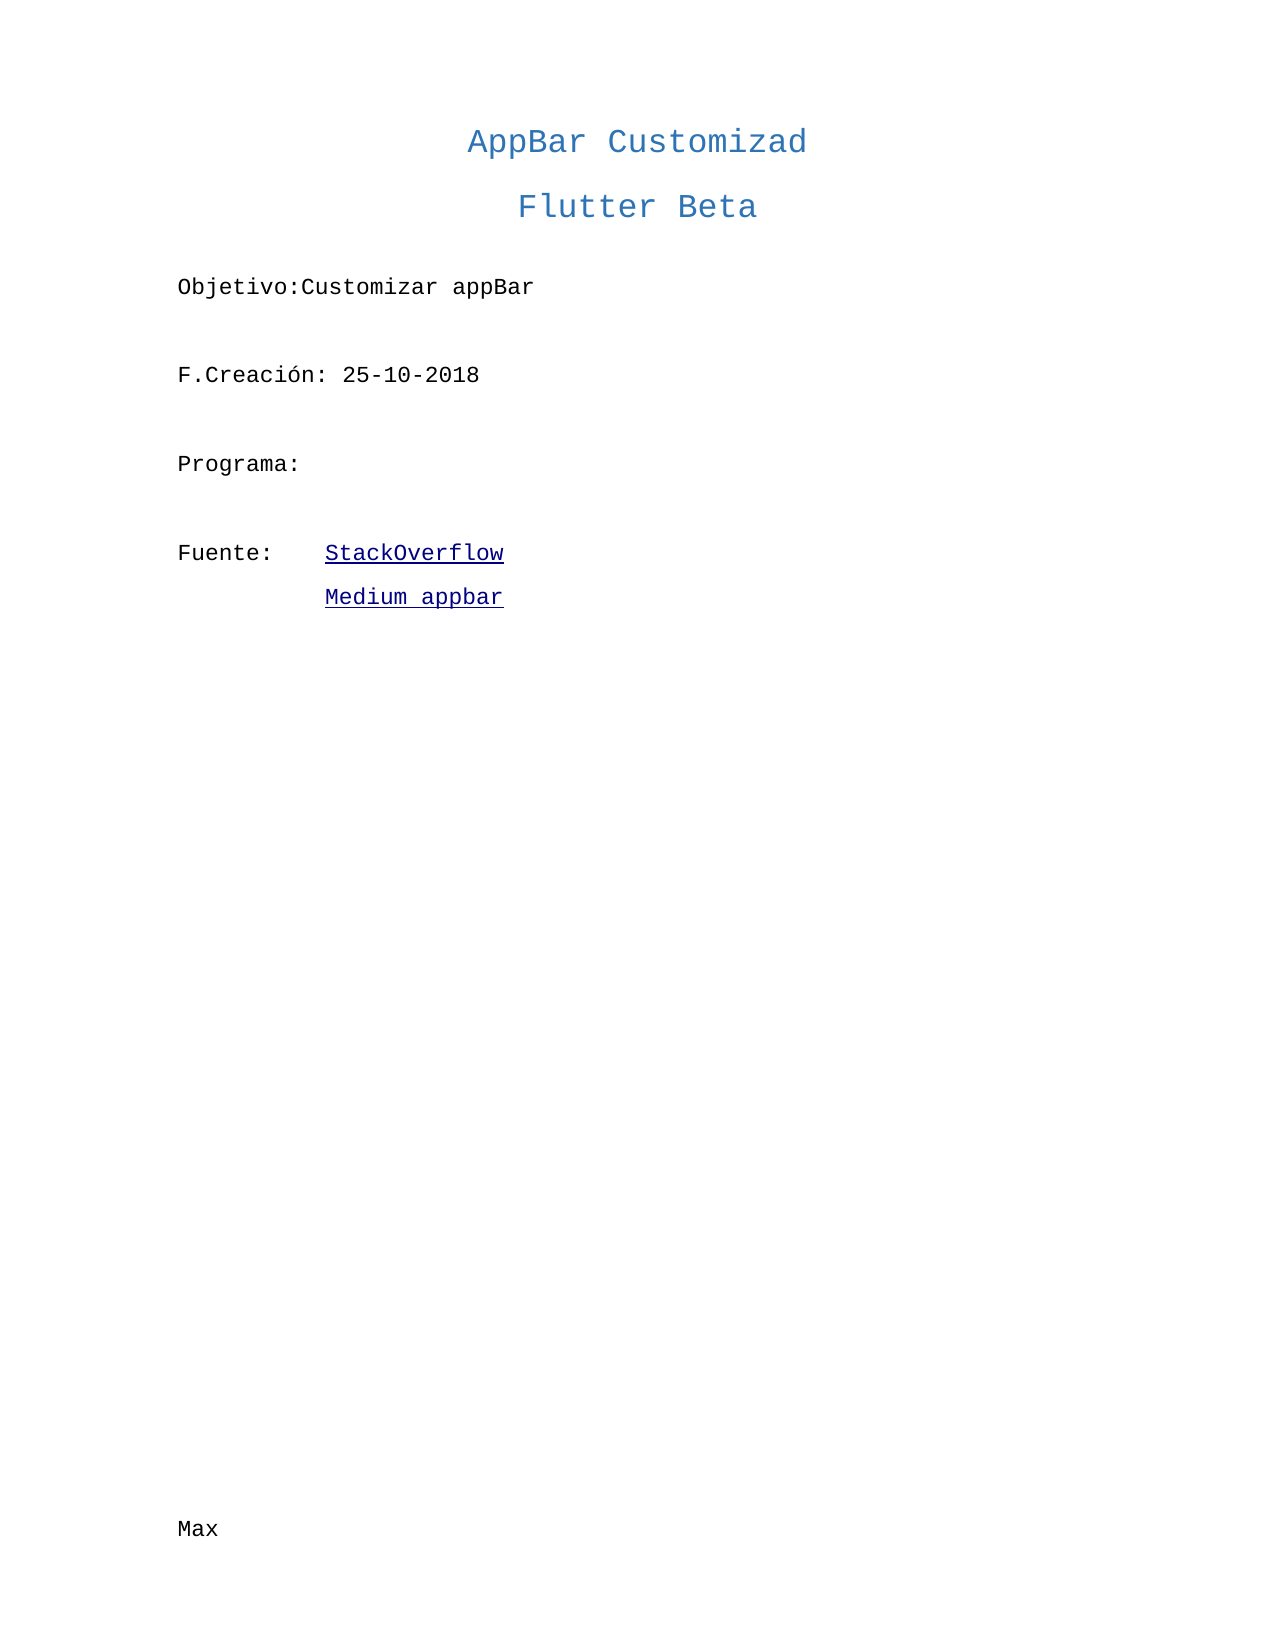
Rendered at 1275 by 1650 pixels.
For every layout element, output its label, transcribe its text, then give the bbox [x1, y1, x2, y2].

subtitle Flutter Beta [177, 190, 1098, 228]
subtitle AppBar Customizad [177, 125, 1098, 163]
text Medium appbar [177, 586, 1098, 612]
text Fuente: StackOverflow [177, 541, 1098, 567]
text Max [177, 1517, 1098, 1543]
text Programa: [177, 452, 1098, 478]
text Objetivo:Customizar appBar [177, 275, 1098, 301]
text F.Creación: 25-10-2018 [177, 364, 1098, 390]
